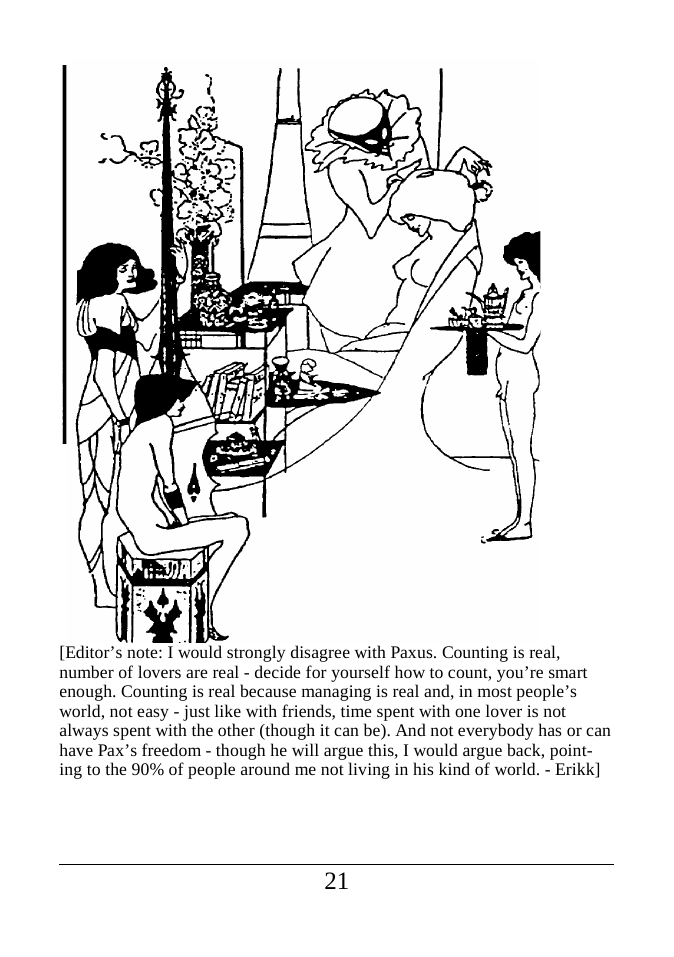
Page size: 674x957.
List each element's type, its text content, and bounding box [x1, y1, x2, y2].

text [Editor’s note: I would strongly disagree with Paxus. Counting is real, number of lovers are real - decide for yourself how to count, you’re smart enough. Counting is real because managing is real and, in most people’s world, not easy - just like with friends, time spent with one lover is not always spent with the other (though it can be). And not everybody has or can have Pax’s freedom - though he will argue this, I would argue back, point- ing to the 90% of people around me not living in his kind of world. - Erikk] [59, 59, 614, 779]
picture [62, 59, 541, 643]
